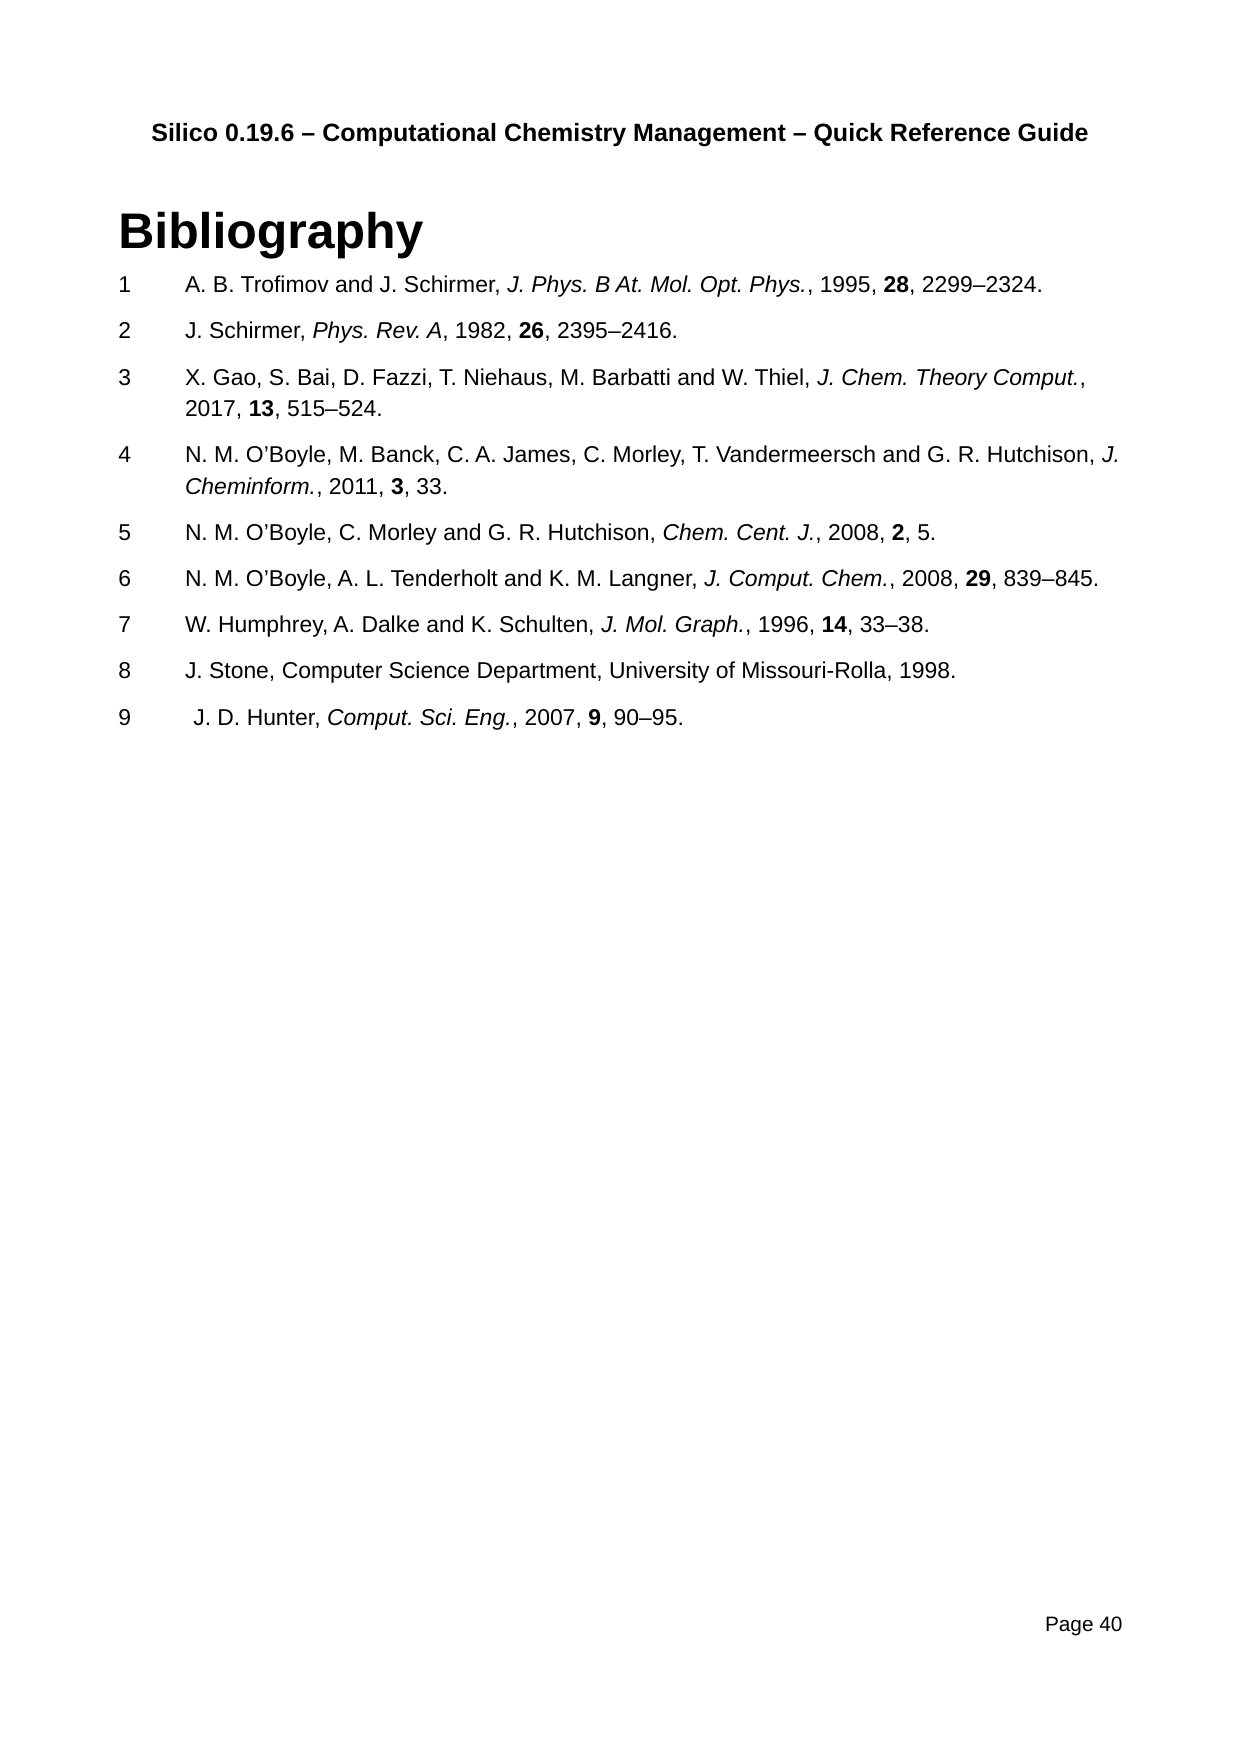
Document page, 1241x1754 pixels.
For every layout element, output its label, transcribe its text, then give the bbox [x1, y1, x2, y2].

text 1 A. B. Trofimov and J. Schirmer, J. Phys. B At. Mol. Opt. Phys., 1995, 28, 2299–2324. [118, 271, 1122, 298]
text 6 N. M. O’Boyle, A. L. Tenderholt and K. M. Langner, J. Comput. Chem., 2008, 29, 839–845. [118, 565, 1122, 592]
text 4 N. M. O’Boyle, M. Banck, C. A. James, C. Morley, T. Vandermeersch and G. R. Hutchison, J. Cheminform., 2011, 3, 33. [118, 441, 1122, 499]
text 9 J. D. Hunter, Comput. Sci. Eng., 2007, 9, 90–95. [118, 704, 1122, 730]
text 8 J. Stone, Computer Science Department, University of Missouri-Rolla, 1998. [118, 657, 1122, 684]
text 2 J. Schirmer, Phys. Rev. A, 1982, 26, 2395–2416. [118, 317, 1122, 344]
text 5 N. M. O’Boyle, C. Morley and G. R. Hutchison, Chem. Cent. J., 2008, 2, 5. [118, 519, 1122, 545]
text 3 X. Gao, S. Bai, D. Fazzi, T. Niehaus, M. Barbatti and W. Thiel, J. Chem. Theory Comput., 2017, 13, 515–524. [118, 364, 1122, 422]
subtitle Bibliography [118, 201, 1122, 259]
text 7 W. Humphrey, A. Dalke and K. Schulten, J. Mol. Graph., 1996, 14, 33–38. [118, 611, 1122, 638]
